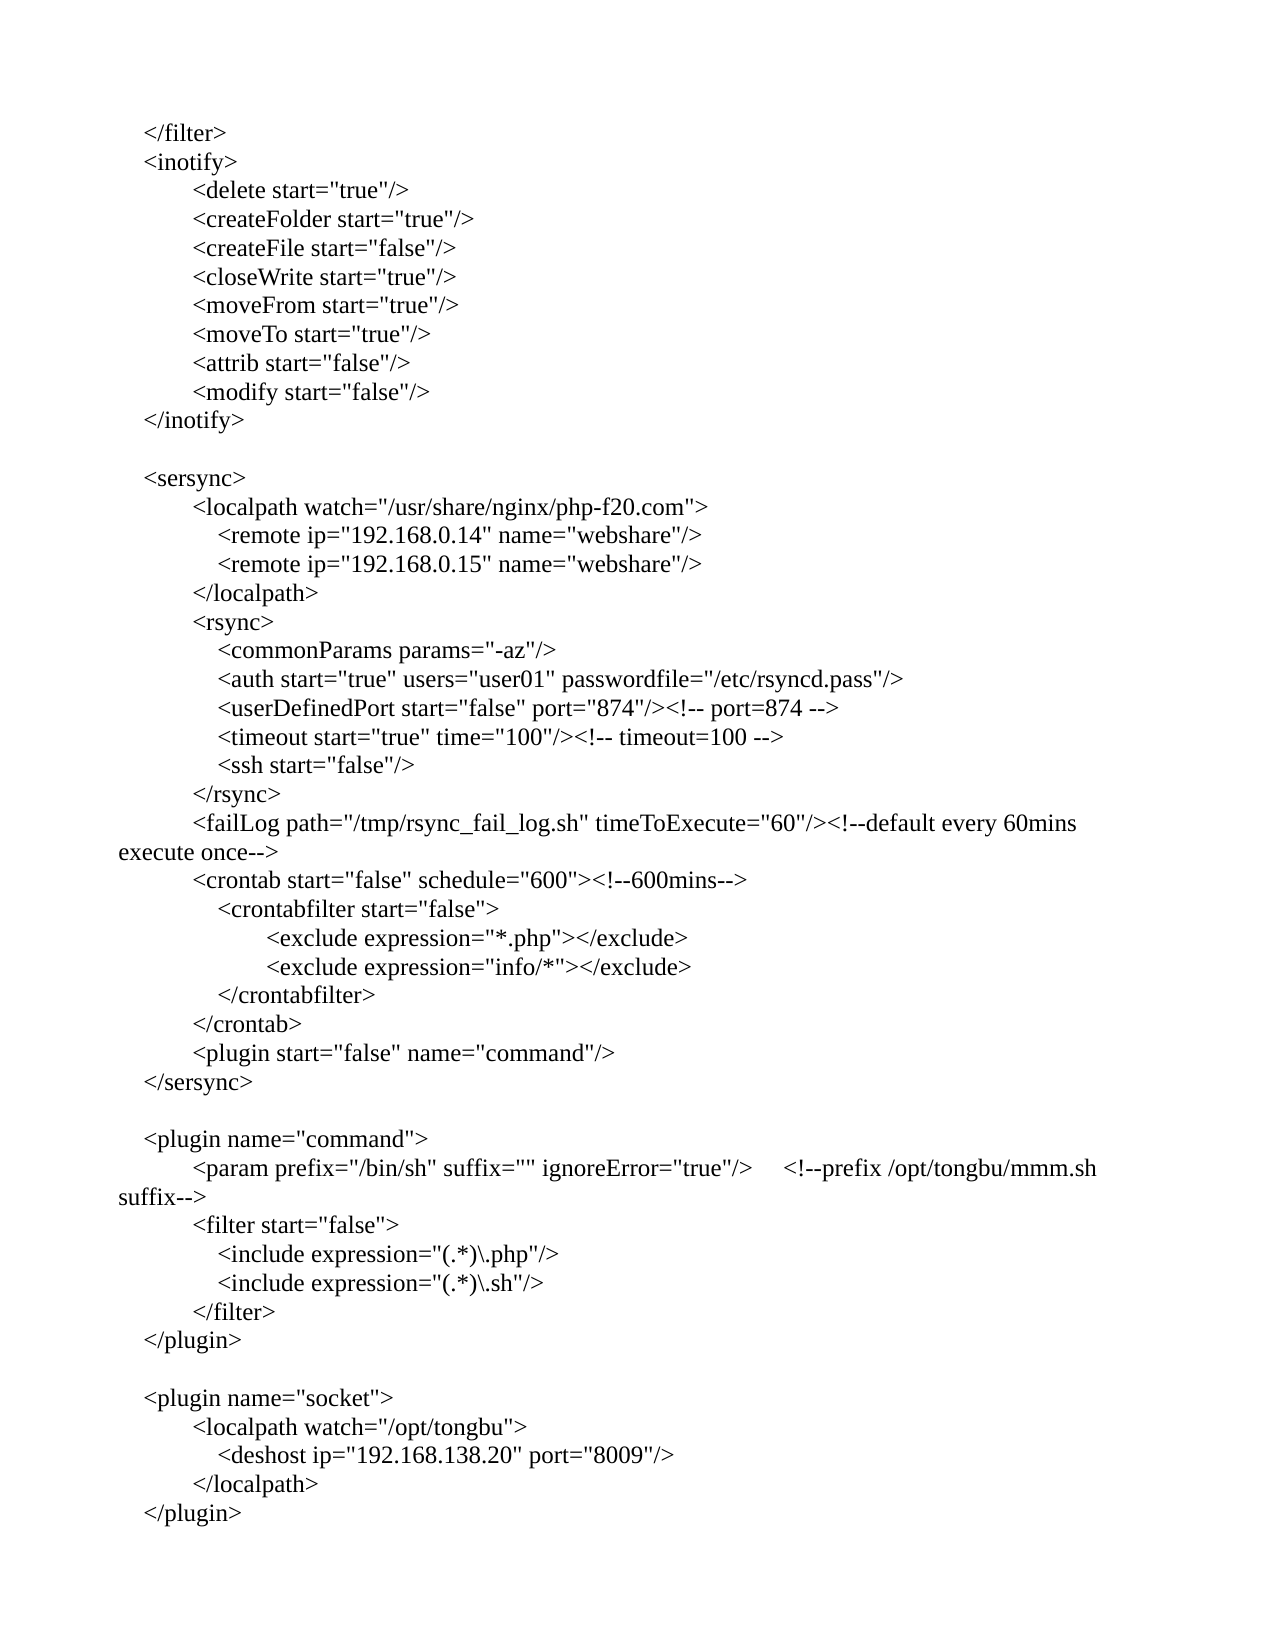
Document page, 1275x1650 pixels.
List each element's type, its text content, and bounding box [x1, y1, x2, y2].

text <auth start="true" users="user01" passwordfile="/etc/rsyncd.pass"/> [118, 664, 1157, 693]
text </localpath> [118, 578, 1157, 607]
text <param prefix="/bin/sh" suffix="" ignoreError="true"/> <!--prefix /opt/tongbu/mmm.sh suffix--> [118, 1153, 1157, 1211]
text </inotify> [118, 406, 1157, 434]
text </rsync> [118, 779, 1157, 808]
text <plugin name="socket"> [118, 1383, 1157, 1412]
text <localpath watch="/opt/tongbu"> [118, 1412, 1157, 1441]
text </plugin> [118, 1326, 1157, 1354]
text <sersync> [118, 463, 1157, 492]
text <timeout start="true" time="100"/><!-- timeout=100 --> [118, 722, 1157, 751]
text <include expression="(.*)\.php"/> [118, 1239, 1157, 1268]
text </filter> [118, 1297, 1157, 1326]
text <remote ip="192.168.0.14" name="webshare"/> [118, 521, 1157, 549]
text <remote ip="192.168.0.15" name="webshare"/> [118, 549, 1157, 578]
text <include expression="(.*)\.sh"/> [118, 1268, 1157, 1297]
text <plugin name="command"> [118, 1124, 1157, 1153]
text <failLog path="/tmp/rsync_fail_log.sh" timeToExecute="60"/><!--default every 60mins execute once--> [118, 808, 1157, 866]
text <createFile start="false"/> [118, 233, 1157, 262]
text <delete start="true"/> [118, 176, 1157, 204]
text <attrib start="false"/> [118, 348, 1157, 377]
text <localpath watch="/usr/share/nginx/php-f20.com"> [118, 492, 1157, 521]
text <crontab start="false" schedule="600"><!--600mins--> [118, 866, 1157, 894]
text <inotify> [118, 147, 1157, 176]
text <rsync> [118, 607, 1157, 636]
text <userDefinedPort start="false" port="874"/><!-- port=874 --> [118, 693, 1157, 722]
text <commonParams params="-az"/> [118, 636, 1157, 664]
text </crontab> [118, 1009, 1157, 1038]
text <plugin start="false" name="command"/> [118, 1038, 1157, 1067]
text <modify start="false"/> [118, 377, 1157, 406]
text <closeWrite start="true"/> [118, 262, 1157, 291]
text </sersync> [118, 1067, 1157, 1096]
text </crontabfilter> [118, 981, 1157, 1009]
text </plugin> [118, 1498, 1157, 1527]
text <filter start="false"> [118, 1211, 1157, 1239]
text <crontabfilter start="false"> [118, 894, 1157, 923]
text <moveTo start="true"/> [118, 319, 1157, 348]
text <exclude expression="*.php"></exclude> [118, 923, 1157, 952]
text </filter> [118, 118, 1157, 147]
text <ssh start="false"/> [118, 751, 1157, 779]
text </localpath> [118, 1469, 1157, 1498]
text <createFolder start="true"/> [118, 204, 1157, 233]
text <exclude expression="info/*"></exclude> [118, 952, 1157, 981]
text <deshost ip="192.168.138.20" port="8009"/> [118, 1441, 1157, 1469]
text <moveFrom start="true"/> [118, 291, 1157, 319]
